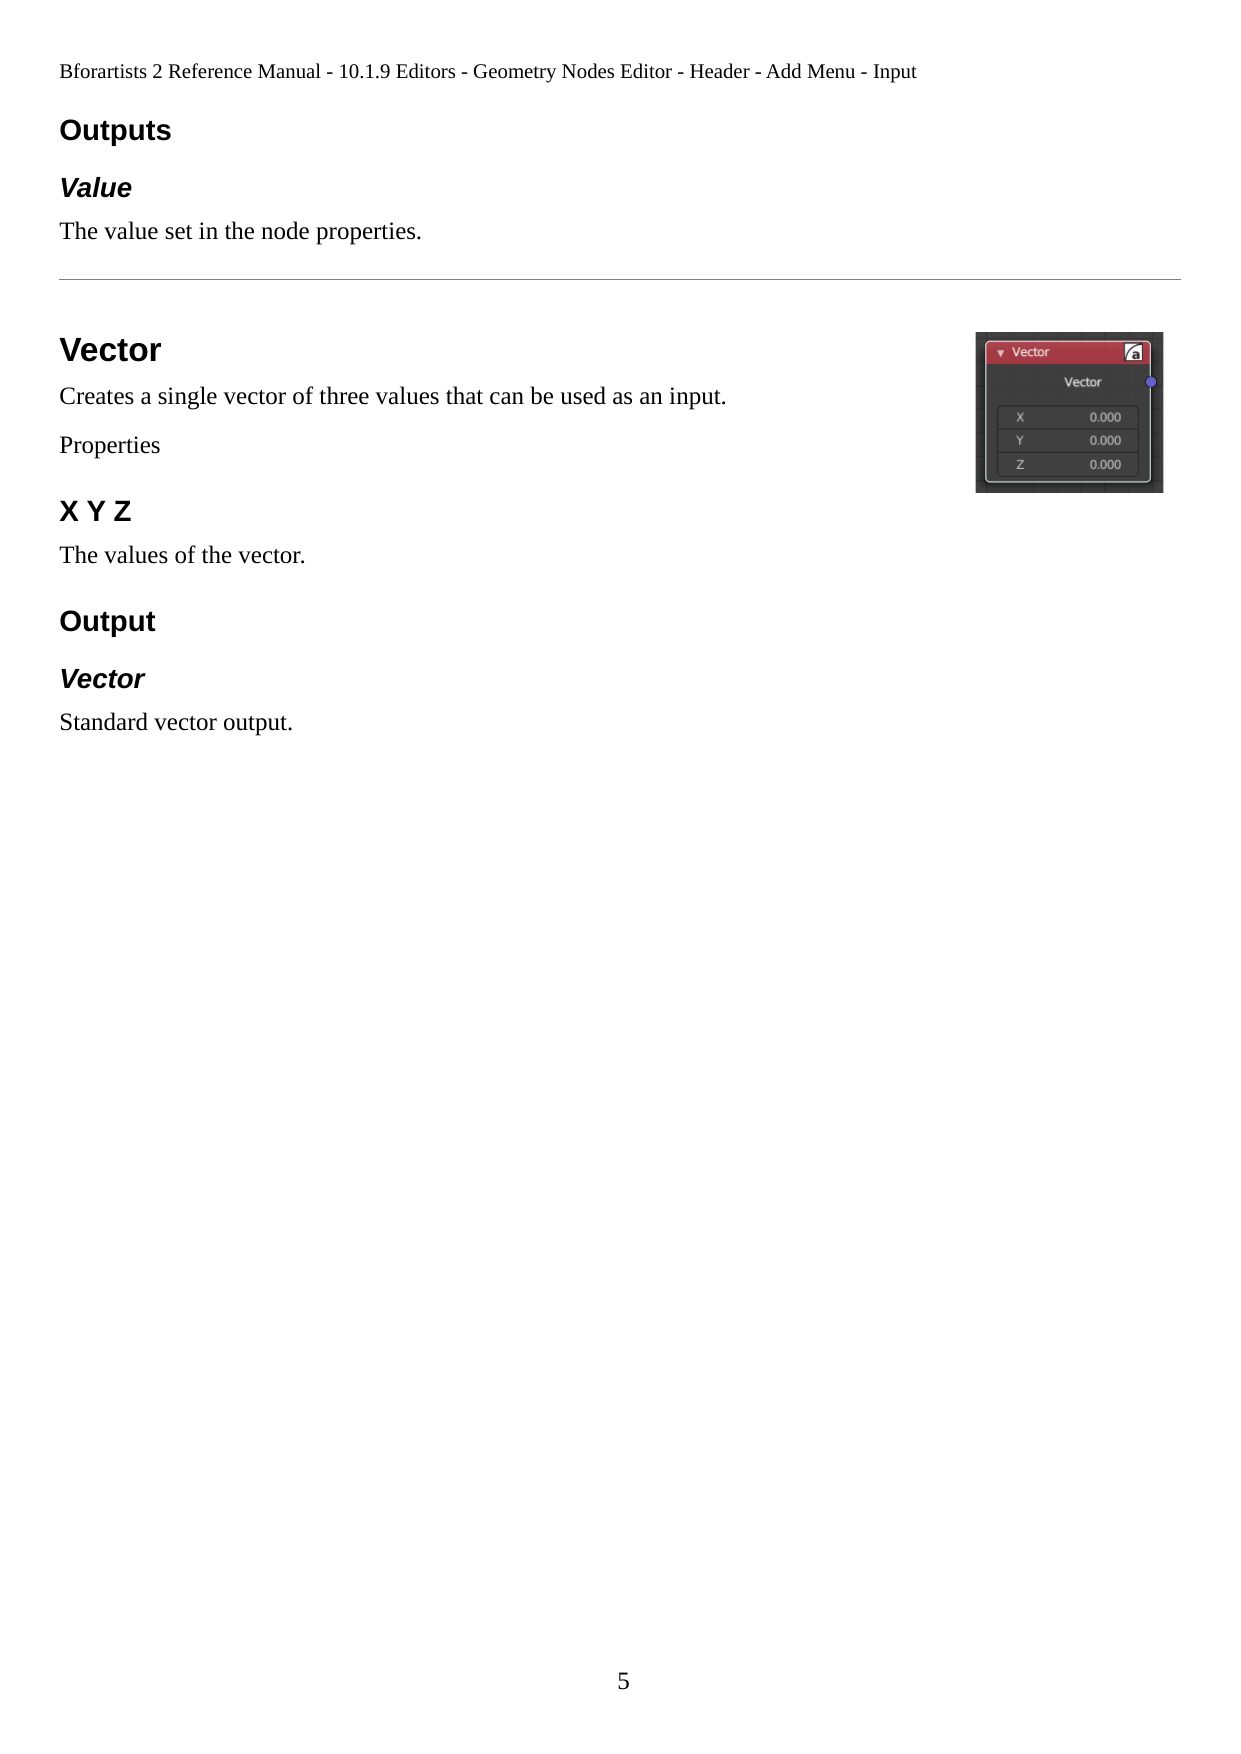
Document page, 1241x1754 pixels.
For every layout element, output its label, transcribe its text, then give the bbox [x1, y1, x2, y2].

text Standard vector output. [59, 707, 1181, 735]
subtitle Outputs [59, 113, 1181, 146]
subtitle Vector [59, 330, 1181, 368]
text The value set in the node properties. [59, 216, 1181, 244]
picture [975, 332, 1164, 493]
text [1164, 430, 1181, 459]
subtitle Vector [59, 662, 1181, 694]
subtitle X Y Z [59, 494, 1181, 527]
text The values of the vector. [59, 540, 1181, 569]
subtitle Output [59, 603, 1181, 637]
subtitle Value [59, 171, 1181, 203]
text Creates a single vector of three values that can be used as an input. [59, 381, 975, 410]
text Properties [59, 430, 975, 459]
